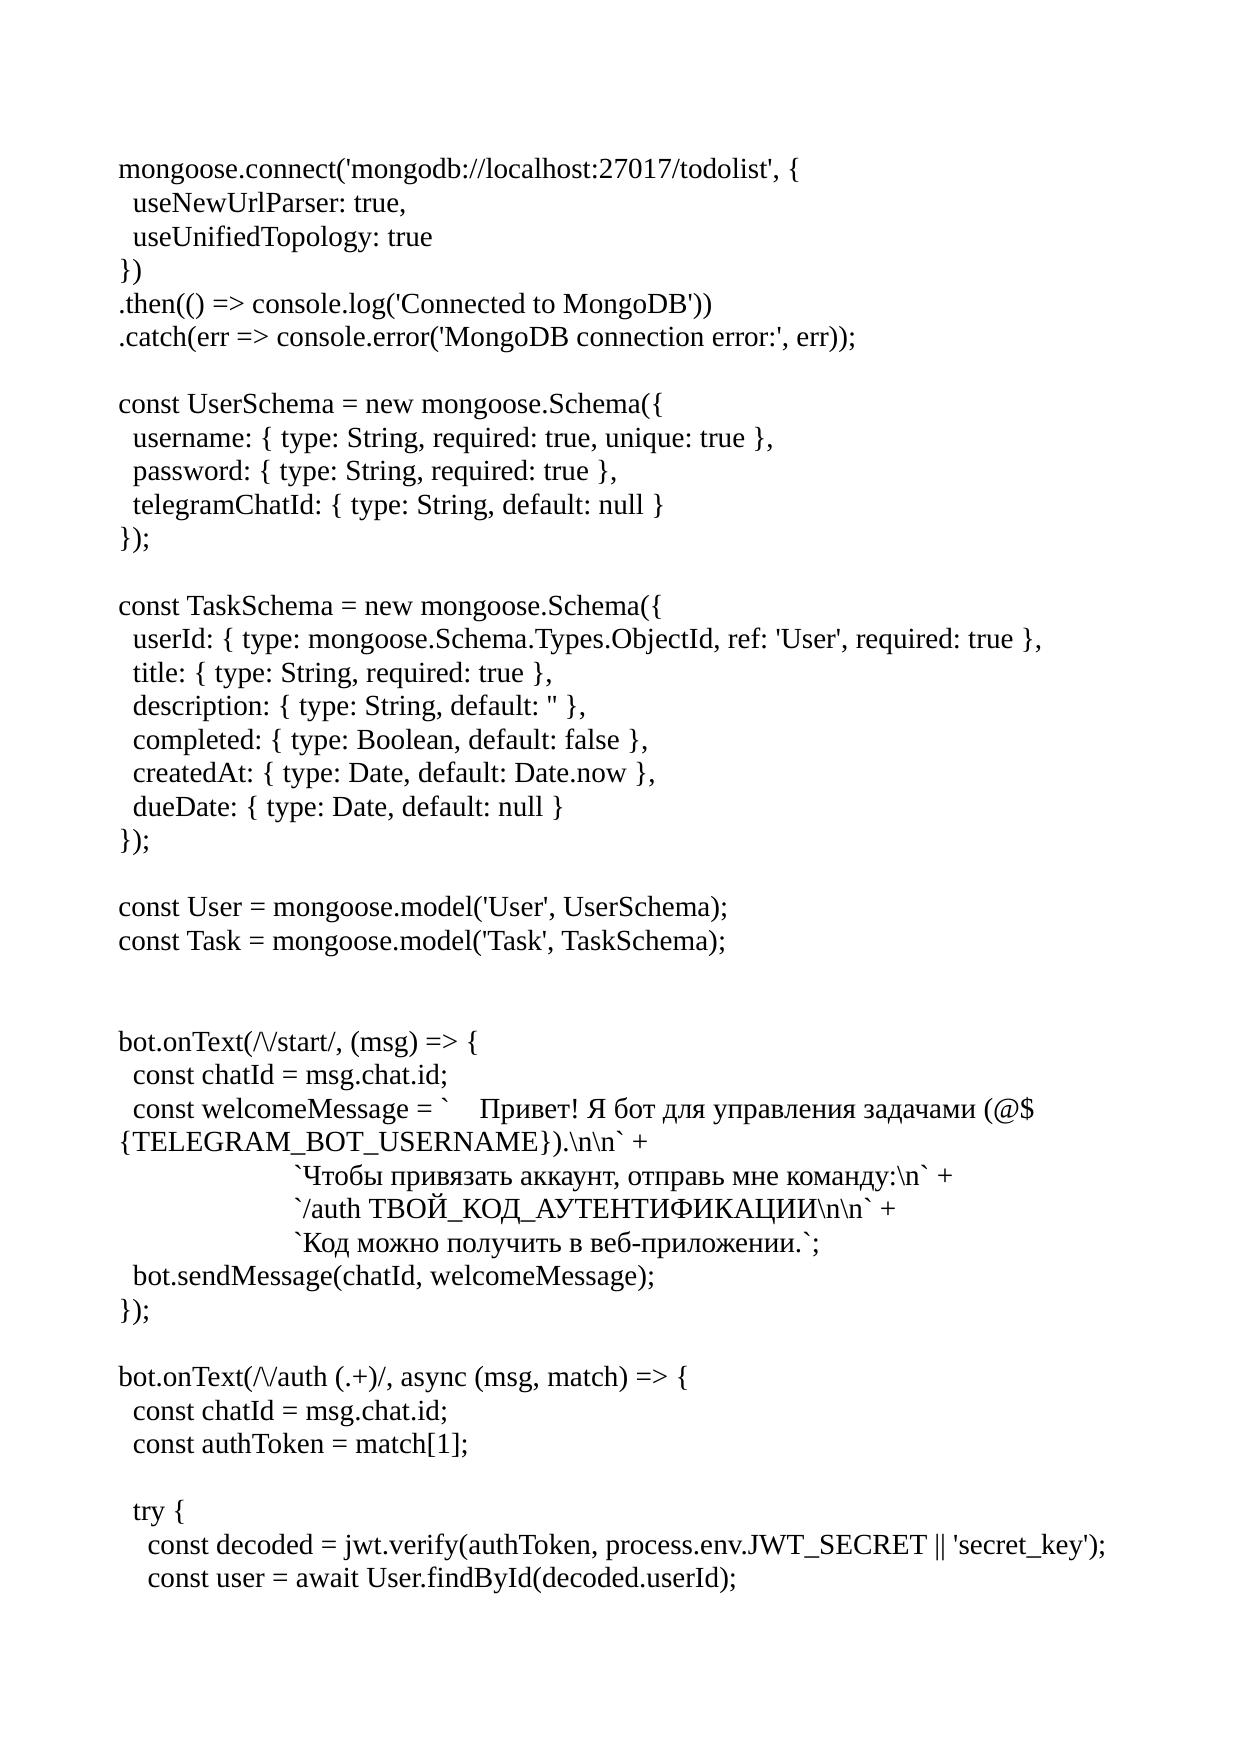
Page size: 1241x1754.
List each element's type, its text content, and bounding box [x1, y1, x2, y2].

text }) [118, 252, 1122, 286]
text username: { type: String, required: true, unique: true }, [118, 420, 1122, 453]
text useNewUrlParser: true, [118, 185, 1122, 219]
text `Чтобы привязать аккаунт, отправь мне команду:\n` + [118, 1158, 1122, 1191]
text completed: { type: Boolean, default: false }, [118, 722, 1122, 755]
text }); [118, 521, 1122, 554]
text const TaskSchema = new mongoose.Schema({ [118, 588, 1122, 621]
text mongoose.connect('mongodb://localhost:27017/todolist', { [118, 152, 1122, 185]
text const chatId = msg.chat.id; [118, 1393, 1122, 1426]
text description: { type: String, default: '' }, [118, 688, 1122, 722]
text const chatId = msg.chat.id; [118, 1057, 1122, 1091]
text useUnifiedTopology: true [118, 219, 1122, 252]
text const authToken = match[1]; [118, 1426, 1122, 1460]
text `/auth ТВОЙ_КОД_АУТЕНТИФИКАЦИИ\n\n` + [118, 1191, 1122, 1225]
text telegramChatId: { type: String, default: null } [118, 487, 1122, 521]
text bot.onText(/\/auth (.+)/, async (msg, match) => { [118, 1359, 1122, 1393]
text const Task = mongoose.model('Task', TaskSchema); [118, 923, 1122, 957]
text }); [118, 1292, 1122, 1326]
text const user = await User.findById(decoded.userId); [118, 1560, 1122, 1594]
text .then(() => console.log('Connected to MongoDB')) [118, 286, 1122, 319]
text `Код можно получить в веб-приложении.`; [118, 1225, 1122, 1258]
text title: { type: String, required: true }, [118, 655, 1122, 688]
text try { [118, 1493, 1122, 1527]
text const User = mongoose.model('User', UserSchema); [118, 889, 1122, 923]
text }); [118, 822, 1122, 856]
text password: { type: String, required: true }, [118, 453, 1122, 487]
text const UserSchema = new mongoose.Schema({ [118, 386, 1122, 420]
text createdAt: { type: Date, default: Date.now }, [118, 755, 1122, 789]
text bot.onText(/\/start/, (msg) => { [118, 1024, 1122, 1057]
text const welcomeMessage = `👋 Привет! Я бот для управления задачами (@${TELEGRAM_BOT_USERNAME}).\n\n` + [118, 1091, 1122, 1158]
text userId: { type: mongoose.Schema.Types.ObjectId, ref: 'User', required: true }, [118, 621, 1122, 655]
text bot.sendMessage(chatId, welcomeMessage); [118, 1258, 1122, 1292]
text .catch(err => console.error('MongoDB connection error:', err)); [118, 319, 1122, 353]
text const decoded = jwt.verify(authToken, process.env.JWT_SECRET || 'secret_key'); [118, 1527, 1122, 1560]
text dueDate: { type: Date, default: null } [118, 789, 1122, 822]
